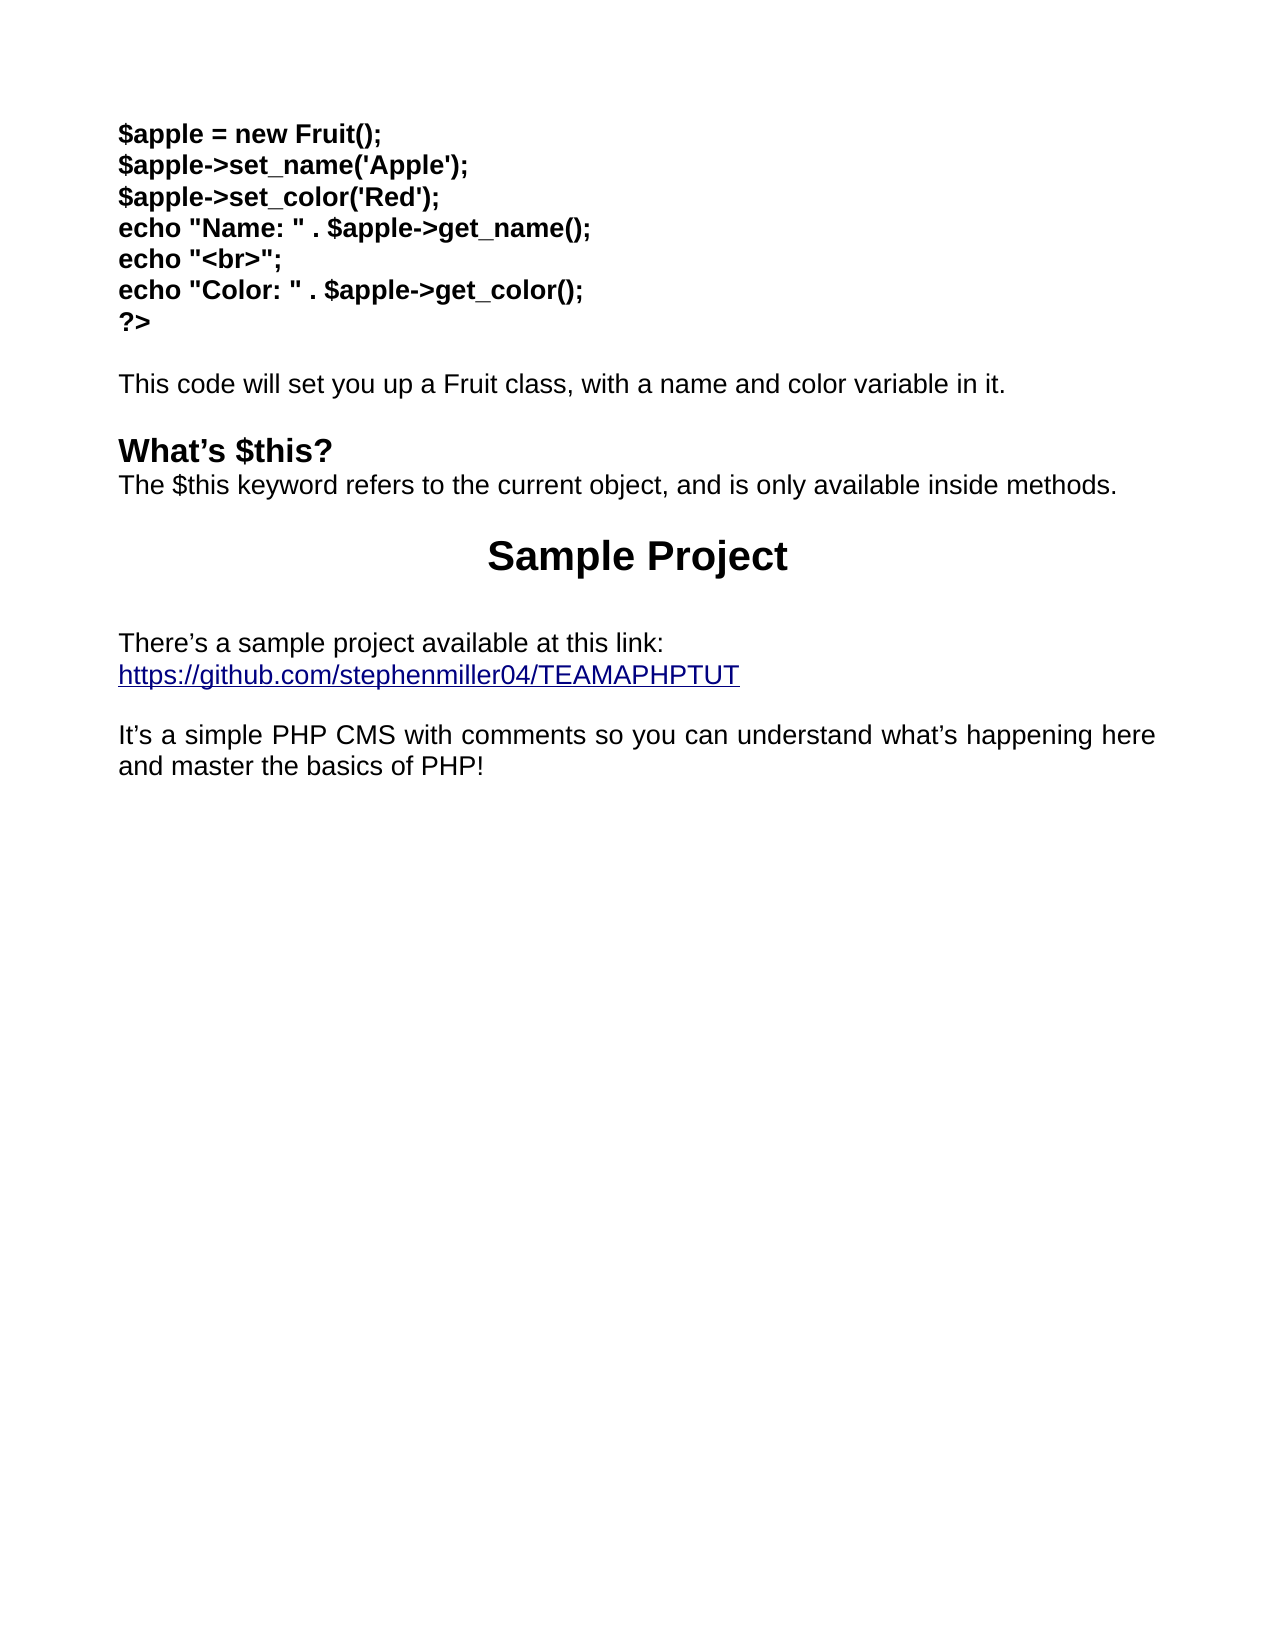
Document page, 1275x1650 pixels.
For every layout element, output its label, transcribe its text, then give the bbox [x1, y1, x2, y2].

text The $this keyword refers to the current object, and is only available inside methods. [118, 469, 1157, 500]
text Sample Project [118, 532, 1157, 579]
text echo "Name: " . $apple->get_name(); [118, 212, 1157, 243]
text There’s a sample project available at this link: https://github.com/stephenmiller04/TEAMAPHPTUT [118, 627, 1157, 690]
text echo "<br>"; [118, 243, 1157, 274]
text It’s a simple PHP CMS with comments so you can understand what’s happening here and master the basics of PHP! [118, 719, 1157, 781]
text This code will set you up a Fruit class, with a name and color variable in it. What’s $this? [118, 368, 1157, 469]
text echo "Color: " . $apple->get_color(); [118, 274, 1157, 306]
text $apple = new Fruit(); [118, 118, 1157, 149]
text $apple->set_color('Red'); [118, 181, 1157, 212]
text ?> [118, 306, 1157, 337]
text $apple->set_name('Apple'); [118, 149, 1157, 181]
